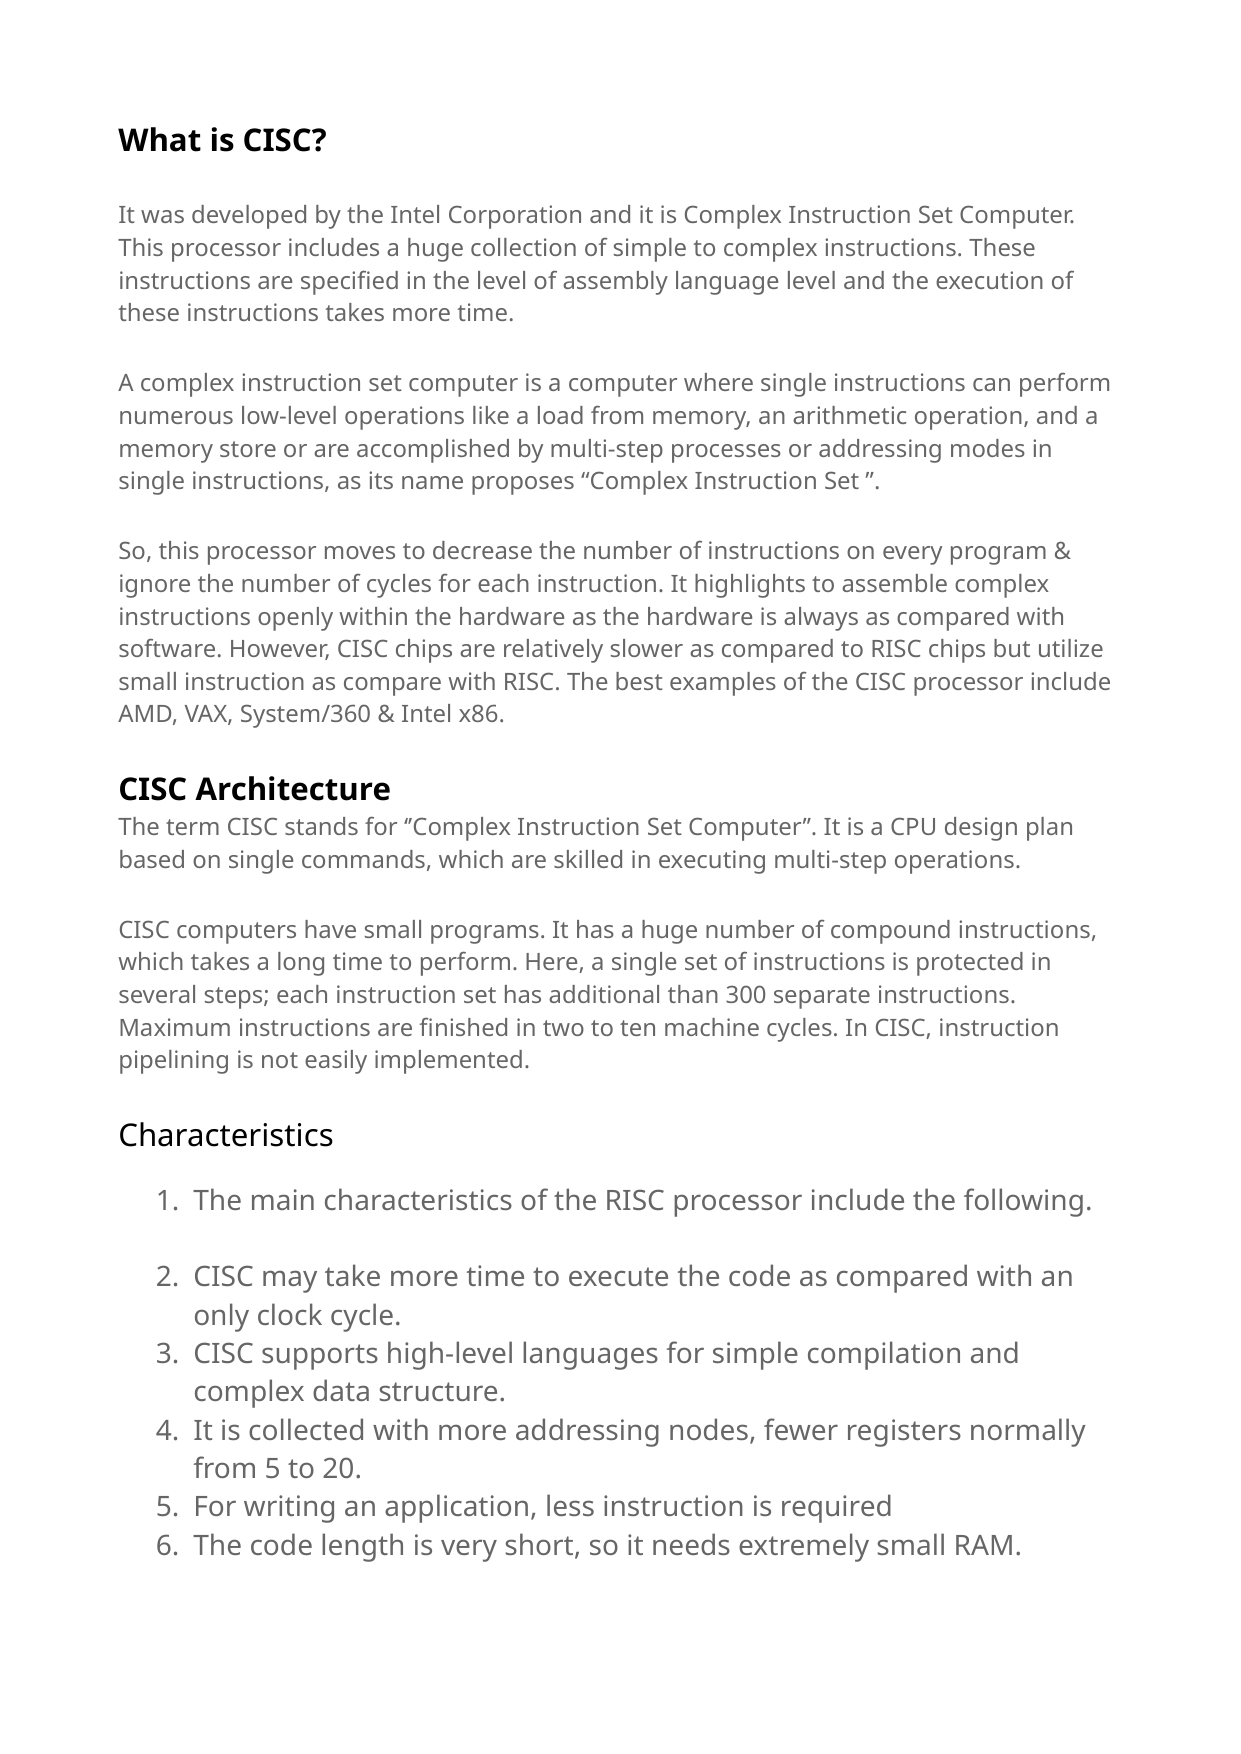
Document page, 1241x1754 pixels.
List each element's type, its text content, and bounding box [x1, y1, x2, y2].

list CISC supports high-level languages for simple compilation and complex data structure. [156, 1333, 1122, 1410]
list The main characteristics of the RISC processor include the following. [156, 1181, 1122, 1219]
list For writing an application, less instruction is required [156, 1486, 1122, 1525]
text The term CISC stands for ‘’Complex Instruction Set Computer’’. It is a CPU design plan based on single commands, which are skilled in executing multi-step operations. [118, 810, 1122, 875]
list It is collected with more addressing nodes, fewer registers normally from 5 to 20. [156, 1410, 1122, 1486]
list The code length is very short, so it needs extremely small RAM. [156, 1525, 1122, 1563]
subtitle What is CISC? [118, 118, 1122, 161]
subtitle CISC Architecture [118, 767, 1122, 810]
text So, this processor moves to decrease the number of instructions on every program & ignore the number of cycles for each instruction. It highlights to assemble complex instructions openly within the hardware as the hardware is always as compared with software. However, CISC chips are relatively slower as compared to RISC chips but utilize small instruction as compare with RISC. The best examples of the CISC processor include AMD, VAX, System/360 & Intel x86. [118, 534, 1122, 730]
text It was developed by the Intel Corporation and it is Complex Instruction Set Computer. This processor includes a huge collection of simple to complex instructions. These instructions are specified in the level of assembly language level and the execution of these instructions takes more time. [118, 198, 1122, 329]
text CISC computers have small programs. It has a huge number of compound instructions, which takes a long time to perform. Here, a single set of instructions is protected in several steps; each instruction set has additional than 300 separate instructions. Maximum instructions are finished in two to ten machine cycles. In CISC, instruction pipelining is not easily implemented. [118, 912, 1122, 1076]
subtitle Characteristics [118, 1113, 1122, 1156]
list CISC may take more time to execute the code as compared with an only clock cycle. [156, 1256, 1122, 1333]
text A complex instruction set computer is a computer where single instructions can perform numerous low-level operations like a load from memory, an arithmetic operation, and a memory store or are accomplished by multi-step processes or addressing modes in single instructions, as its name proposes “Complex Instruction Set ”. [118, 366, 1122, 497]
